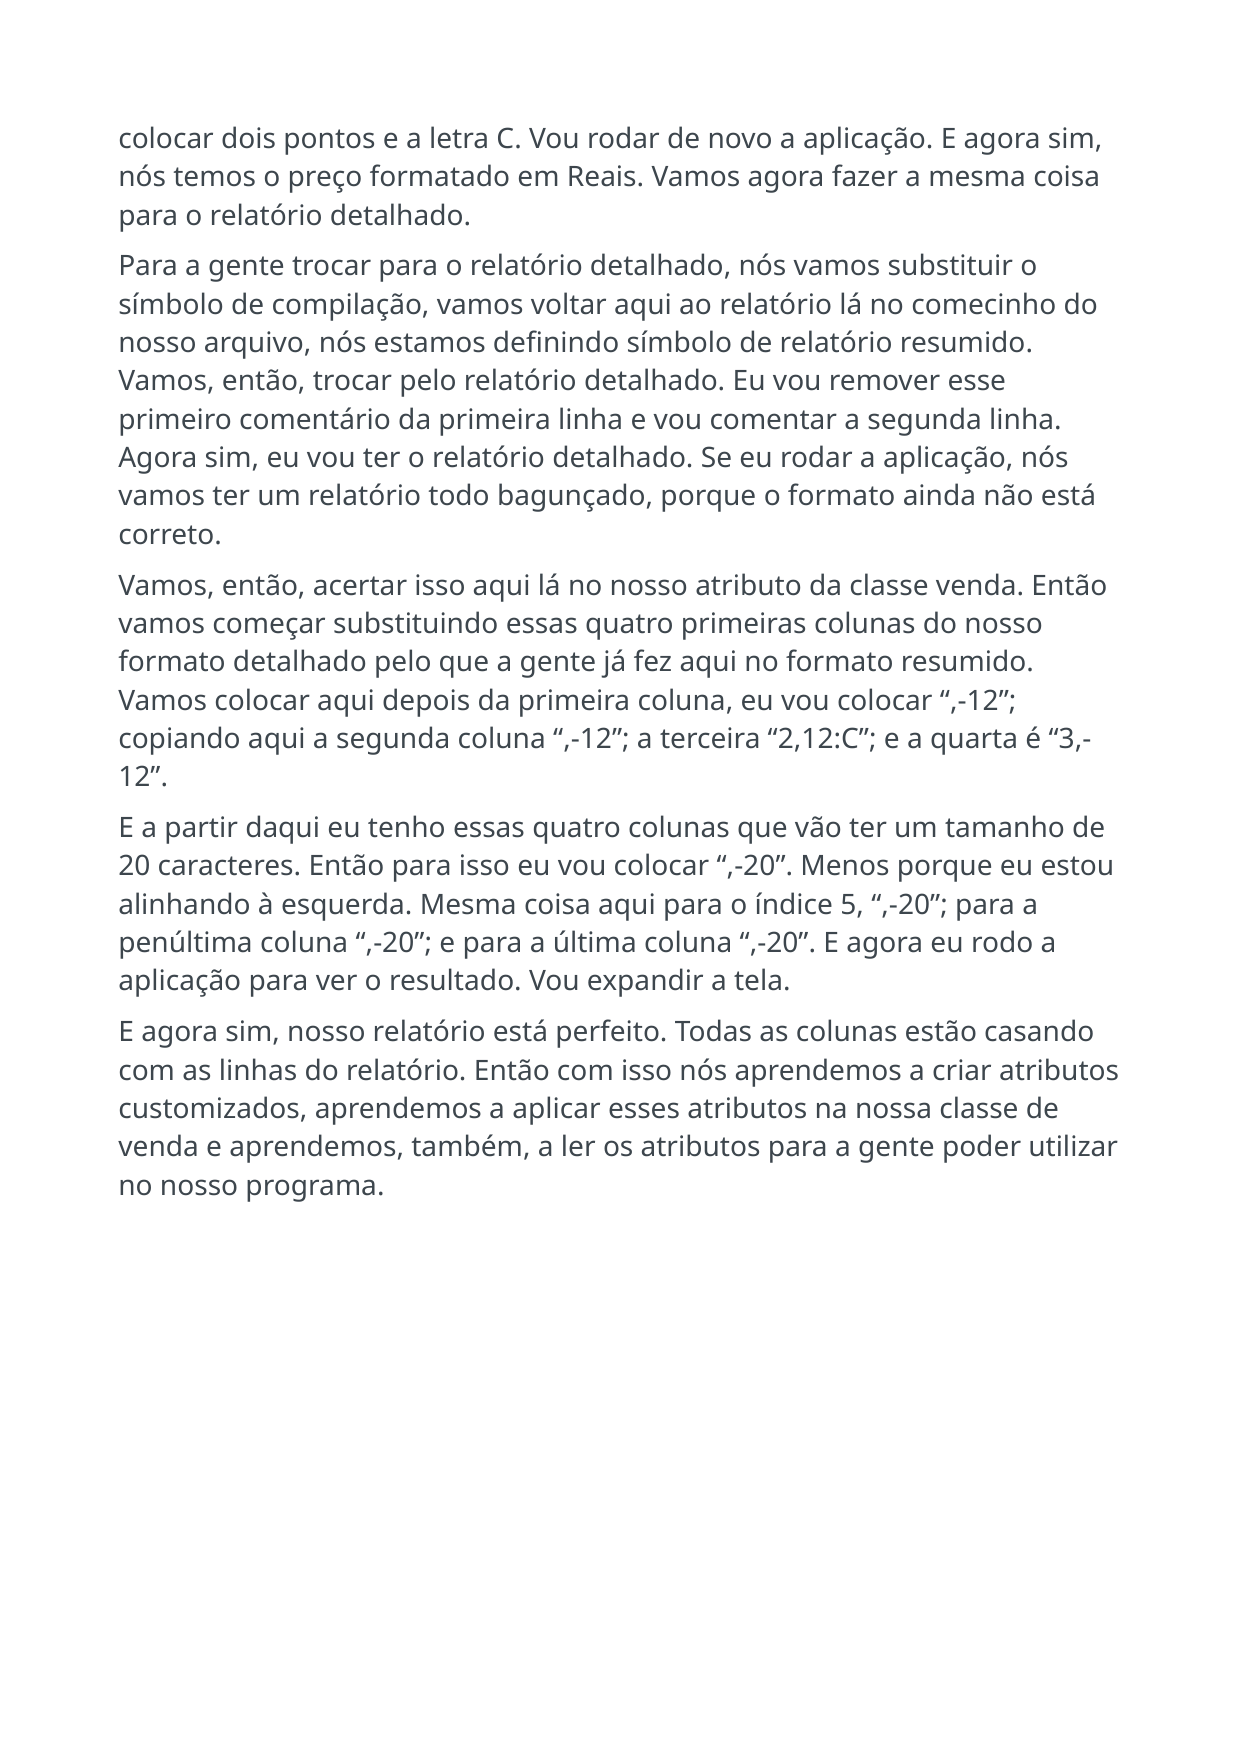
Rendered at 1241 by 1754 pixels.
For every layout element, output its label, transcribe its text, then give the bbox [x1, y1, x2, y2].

text colocar dois pontos e a letra C. Vou rodar de novo a aplicação. E agora sim, nós temos o preço formatado em Reais. Vamos agora fazer a mesma coisa para o relatório detalhado. [118, 118, 1122, 233]
text E a partir daqui eu tenho essas quatro colunas que vão ter um tamanho de 20 caracteres. Então para isso eu vou colocar “,-20”. Menos porque eu estou alinhando à esquerda. Mesma coisa aqui para o índice 5, “,-20”; para a penúltima coluna “,-20”; e para a última coluna “,-20”. E agora eu rodo a aplicação para ver o resultado. Vou expandir a tela. [118, 807, 1122, 999]
text Vamos, então, acertar isso aqui lá no nosso atributo da classe venda. Então vamos começar substituindo essas quatro primeiras colunas do nosso formato detalhado pelo que a gente já fez aqui no formato resumido. Vamos colocar aqui depois da primeira coluna, eu vou colocar “,-12”; copiando aqui a segunda coluna “,-12”; a terceira “2,12:C”; e a quarta é “3,-12”. [118, 565, 1122, 795]
text Para a gente trocar para o relatório detalhado, nós vamos substituir o símbolo de compilação, vamos voltar aqui ao relatório lá no comecinho do nosso arquivo, nós estamos definindo símbolo de relatório resumido. Vamos, então, trocar pelo relatório detalhado. Eu vou remover esse primeiro comentário da primeira linha e vou comentar a segunda linha. Agora sim, eu vou ter o relatório detalhado. Se eu rodar a aplicação, nós vamos ter um relatório todo bagunçado, porque o formato ainda não está correto. [118, 246, 1122, 552]
text E agora sim, nosso relatório está perfeito. Todas as colunas estão casando com as linhas do relatório. Então com isso nós aprendemos a criar atributos customizados, aprendemos a aplicar esses atributos na nossa classe de venda e aprendemos, também, a ler os atributos para a gente poder utilizar no nosso programa. [118, 1011, 1122, 1203]
